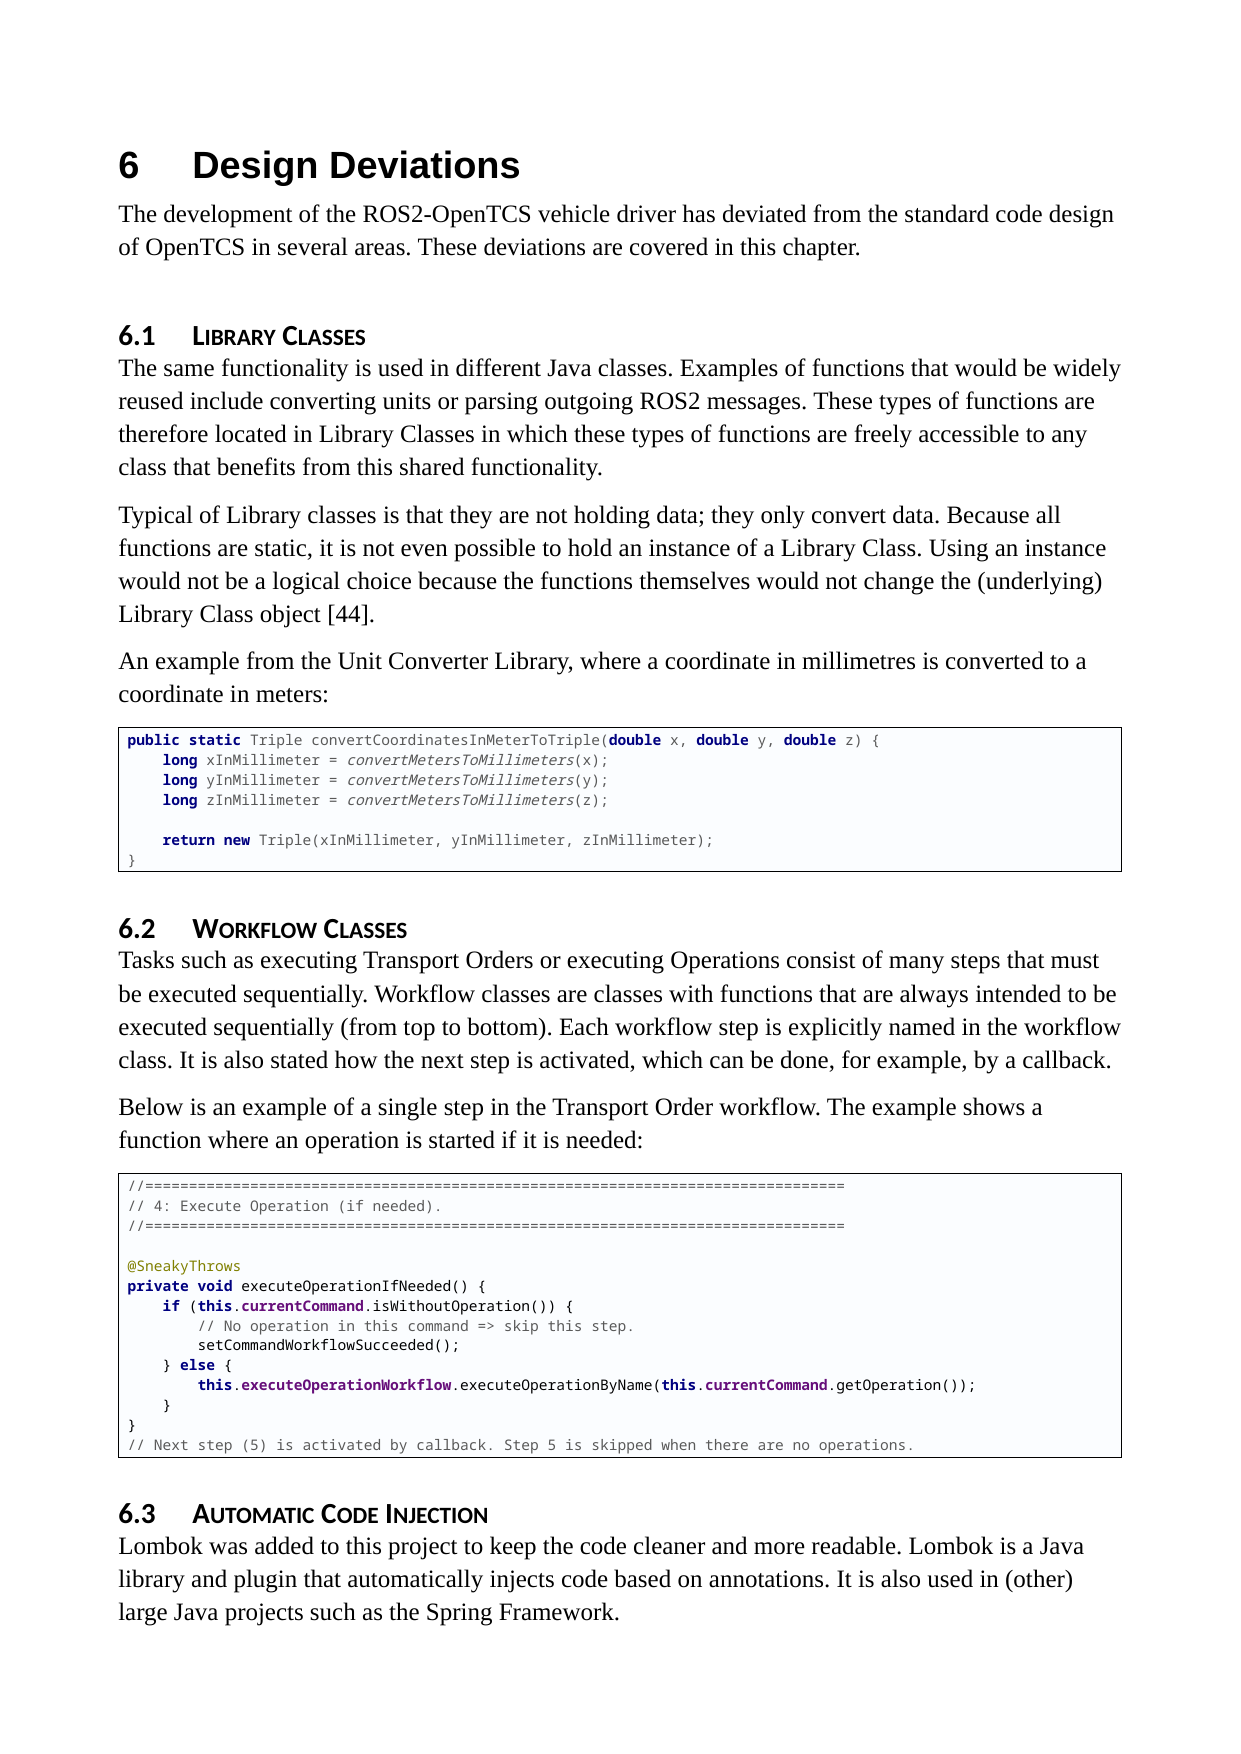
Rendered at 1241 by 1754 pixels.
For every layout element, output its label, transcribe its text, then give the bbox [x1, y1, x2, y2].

subtitle Workflow Classes [118, 910, 1122, 946]
text The same functionality is used in different Java classes. Examples of functions that would be widely reused include converting units or parsing outgoing ROS2 messages. These types of functions are therefore located in Library Classes in which these types of functions are freely accessible to any class that benefits from this shared functionality. [118, 353, 1122, 481]
text //================================================================================ // 4: Execute Operation (if needed). //================================================================================ @SneakyThrows private void executeOperationIfNeeded() { if (this.currentCommand.isWithoutOperation()) { // No operation in this command => skip this step. setCommandWorkflowSucceeded(); } else { this.executeOperationWorkflow.executeOperationByName(this.currentCommand.getOperation()); } } // Next step (5) is activated by callback. Step 5 is skipped when there are no operations. [119, 1174, 1121, 1457]
text Typical of Library classes is that they are not holding data; they only convert data. Because all functions are static, it is not even possible to hold an instance of a Library Class. Using an instance would not be a logical choice because the functions themselves would not change the (underlying) Library Class object [44]. [118, 500, 1122, 627]
subtitle Design Deviations [118, 143, 1122, 187]
subtitle Automatic Code Injection [118, 1495, 1122, 1531]
text Below is an example of a single step in the Transport Order workflow. The example shows a function where an operation is started if it is needed: [118, 1092, 1122, 1154]
subtitle Library Classes [118, 317, 1122, 353]
text An example from the Unit Converter Library, where a coordinate in millimetres is converted to a coordinate in meters: [118, 646, 1122, 708]
text Lombok was added to this project to keep the code cleaner and more readable. Lombok is a Java library and plugin that automatically injects code based on annotations. It is also used in (other) large Java projects such as the Spring Framework. [118, 1531, 1122, 1626]
text The development of the ROS2-OpenTCS vehicle driver has deviated from the standard code design of OpenTCS in several areas. These deviations are covered in this chapter. [118, 199, 1122, 261]
text public static Triple convertCoordinatesInMeterToTriple(double x, double y, double z) { long xInMillimeter = convertMetersToMillimeters(x); long yInMillimeter = convertMetersToMillimeters(y); long zInMillimeter = convertMetersToMillimeters(z); return new Triple(xInMillimeter, yInMillimeter, zInMillimeter); } [119, 728, 1121, 871]
text Tasks such as executing Transport Orders or executing Operations consist of many steps that must be executed sequentially. Workflow classes are classes with functions that are always intended to be executed sequentially (from top to bottom). Each workflow step is explicitly named in the workflow class. It is also stated how the next step is activated, which can be done, for example, by a callback. [118, 946, 1122, 1073]
